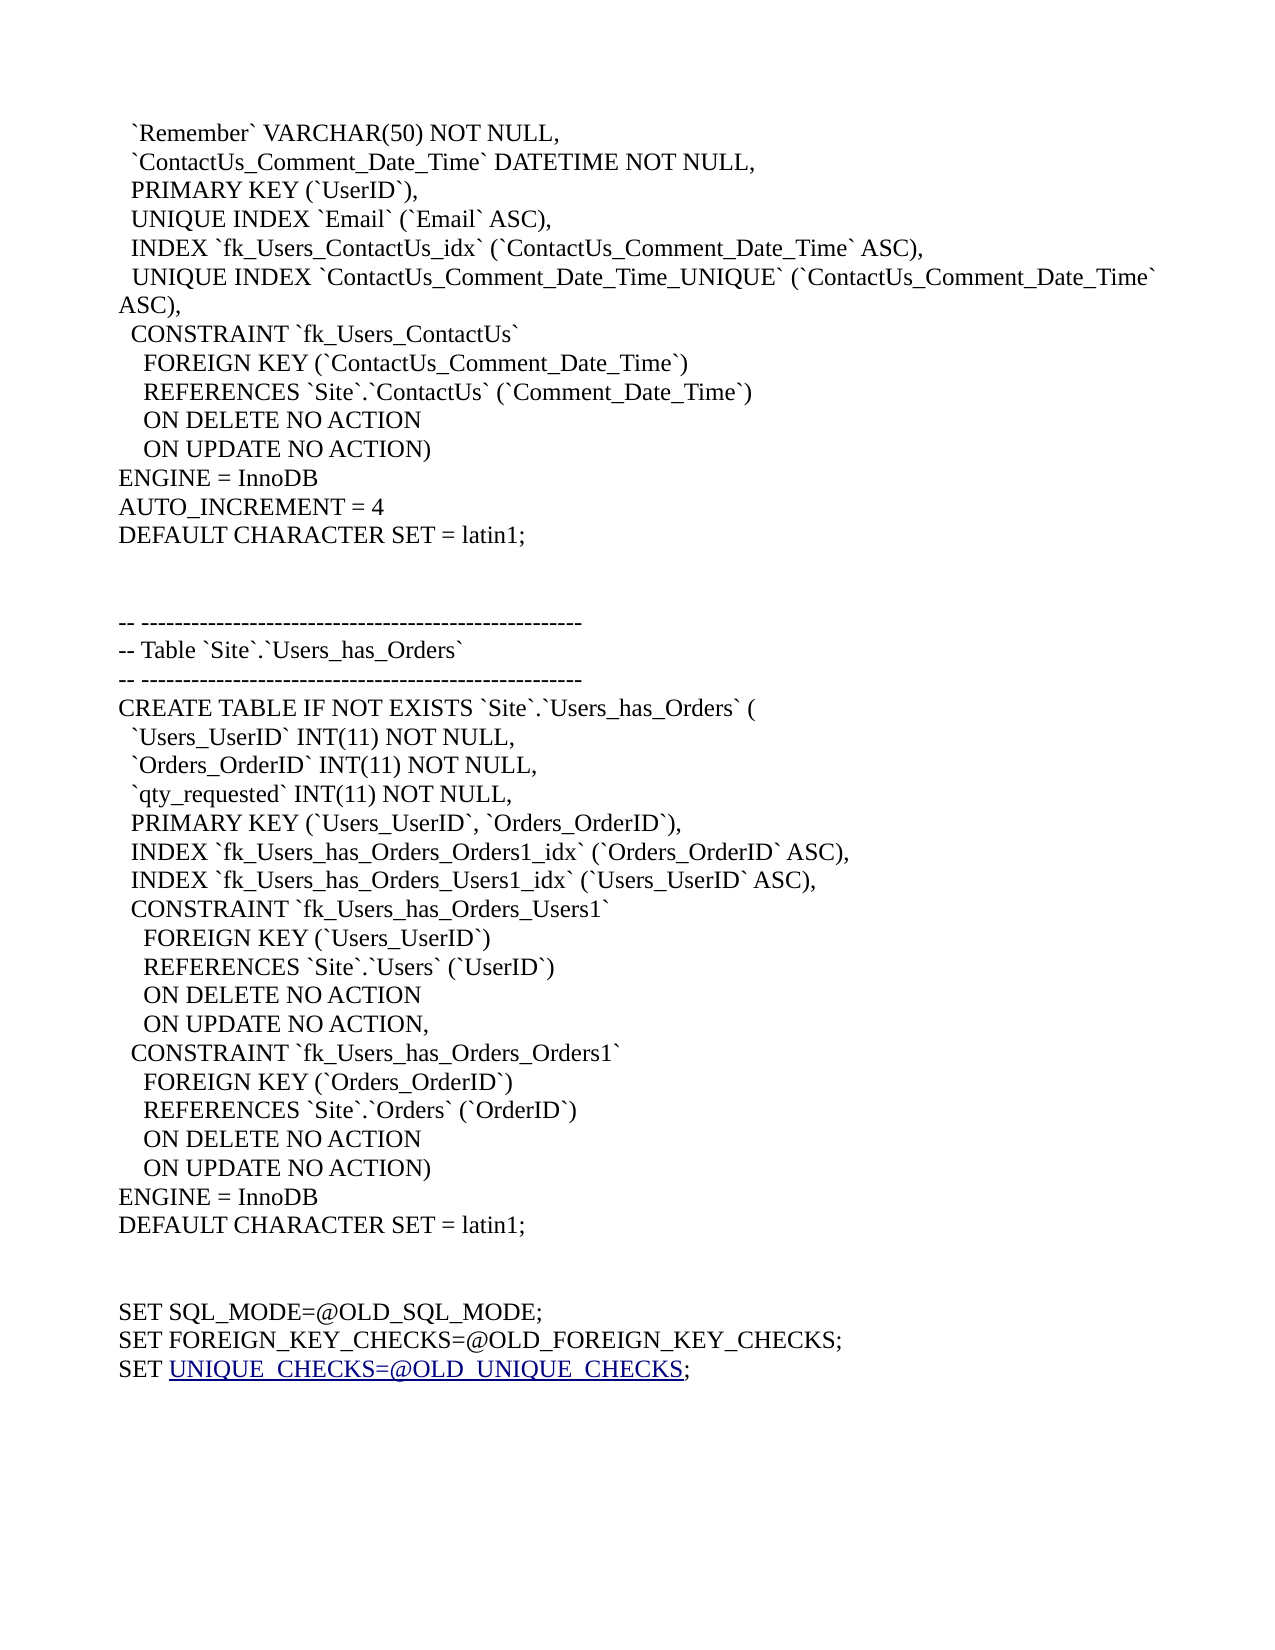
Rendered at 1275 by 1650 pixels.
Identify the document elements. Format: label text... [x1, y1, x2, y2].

text ON DELETE NO ACTION [118, 981, 1157, 1009]
text CONSTRAINT `fk_Users_has_Orders_Users1` [118, 894, 1157, 923]
text SET UNIQUE_CHECKS=@OLD_UNIQUE_CHECKS; [118, 1354, 1157, 1383]
text ON UPDATE NO ACTION) [118, 434, 1157, 463]
text `Users_UserID` INT(11) NOT NULL, [118, 722, 1157, 751]
text SET SQL_MODE=@OLD_SQL_MODE; [118, 1297, 1157, 1326]
text UNIQUE INDEX `ContactUs_Comment_Date_Time_UNIQUE` (`ContactUs_Comment_Date_Time` ASC), [118, 262, 1157, 319]
text REFERENCES `Site`.`Orders` (`OrderID`) [118, 1096, 1157, 1124]
text -- Table `Site`.`Users_has_Orders` [118, 636, 1157, 664]
text ENGINE = InnoDB [118, 463, 1157, 492]
text FOREIGN KEY (`ContactUs_Comment_Date_Time`) [118, 348, 1157, 377]
text PRIMARY KEY (`UserID`), [118, 176, 1157, 204]
text UNIQUE INDEX `Email` (`Email` ASC), [118, 204, 1157, 233]
text `Orders_OrderID` INT(11) NOT NULL, [118, 751, 1157, 779]
text `Remember` VARCHAR(50) NOT NULL, [118, 118, 1157, 147]
text INDEX `fk_Users_ContactUs_idx` (`ContactUs_Comment_Date_Time` ASC), [118, 233, 1157, 262]
text ENGINE = InnoDB [118, 1182, 1157, 1211]
text -- ----------------------------------------------------- [118, 664, 1157, 693]
text SET FOREIGN_KEY_CHECKS=@OLD_FOREIGN_KEY_CHECKS; [118, 1326, 1157, 1354]
text CONSTRAINT `fk_Users_has_Orders_Orders1` [118, 1038, 1157, 1067]
text FOREIGN KEY (`Orders_OrderID`) [118, 1067, 1157, 1096]
text ON UPDATE NO ACTION) [118, 1153, 1157, 1182]
text ON DELETE NO ACTION [118, 1124, 1157, 1153]
text ON DELETE NO ACTION [118, 406, 1157, 434]
text -- ----------------------------------------------------- [118, 607, 1157, 636]
text AUTO_INCREMENT = 4 [118, 492, 1157, 521]
text ON UPDATE NO ACTION, [118, 1009, 1157, 1038]
text DEFAULT CHARACTER SET = latin1; [118, 1211, 1157, 1239]
text DEFAULT CHARACTER SET = latin1; [118, 521, 1157, 549]
text INDEX `fk_Users_has_Orders_Users1_idx` (`Users_UserID` ASC), [118, 866, 1157, 894]
text `ContactUs_Comment_Date_Time` DATETIME NOT NULL, [118, 147, 1157, 176]
text CONSTRAINT `fk_Users_ContactUs` [118, 319, 1157, 348]
text `qty_requested` INT(11) NOT NULL, [118, 779, 1157, 808]
text PRIMARY KEY (`Users_UserID`, `Orders_OrderID`), [118, 808, 1157, 837]
text INDEX `fk_Users_has_Orders_Orders1_idx` (`Orders_OrderID` ASC), [118, 837, 1157, 866]
text CREATE TABLE IF NOT EXISTS `Site`.`Users_has_Orders` ( [118, 693, 1157, 722]
text REFERENCES `Site`.`ContactUs` (`Comment_Date_Time`) [118, 377, 1157, 406]
text REFERENCES `Site`.`Users` (`UserID`) [118, 952, 1157, 981]
text FOREIGN KEY (`Users_UserID`) [118, 923, 1157, 952]
